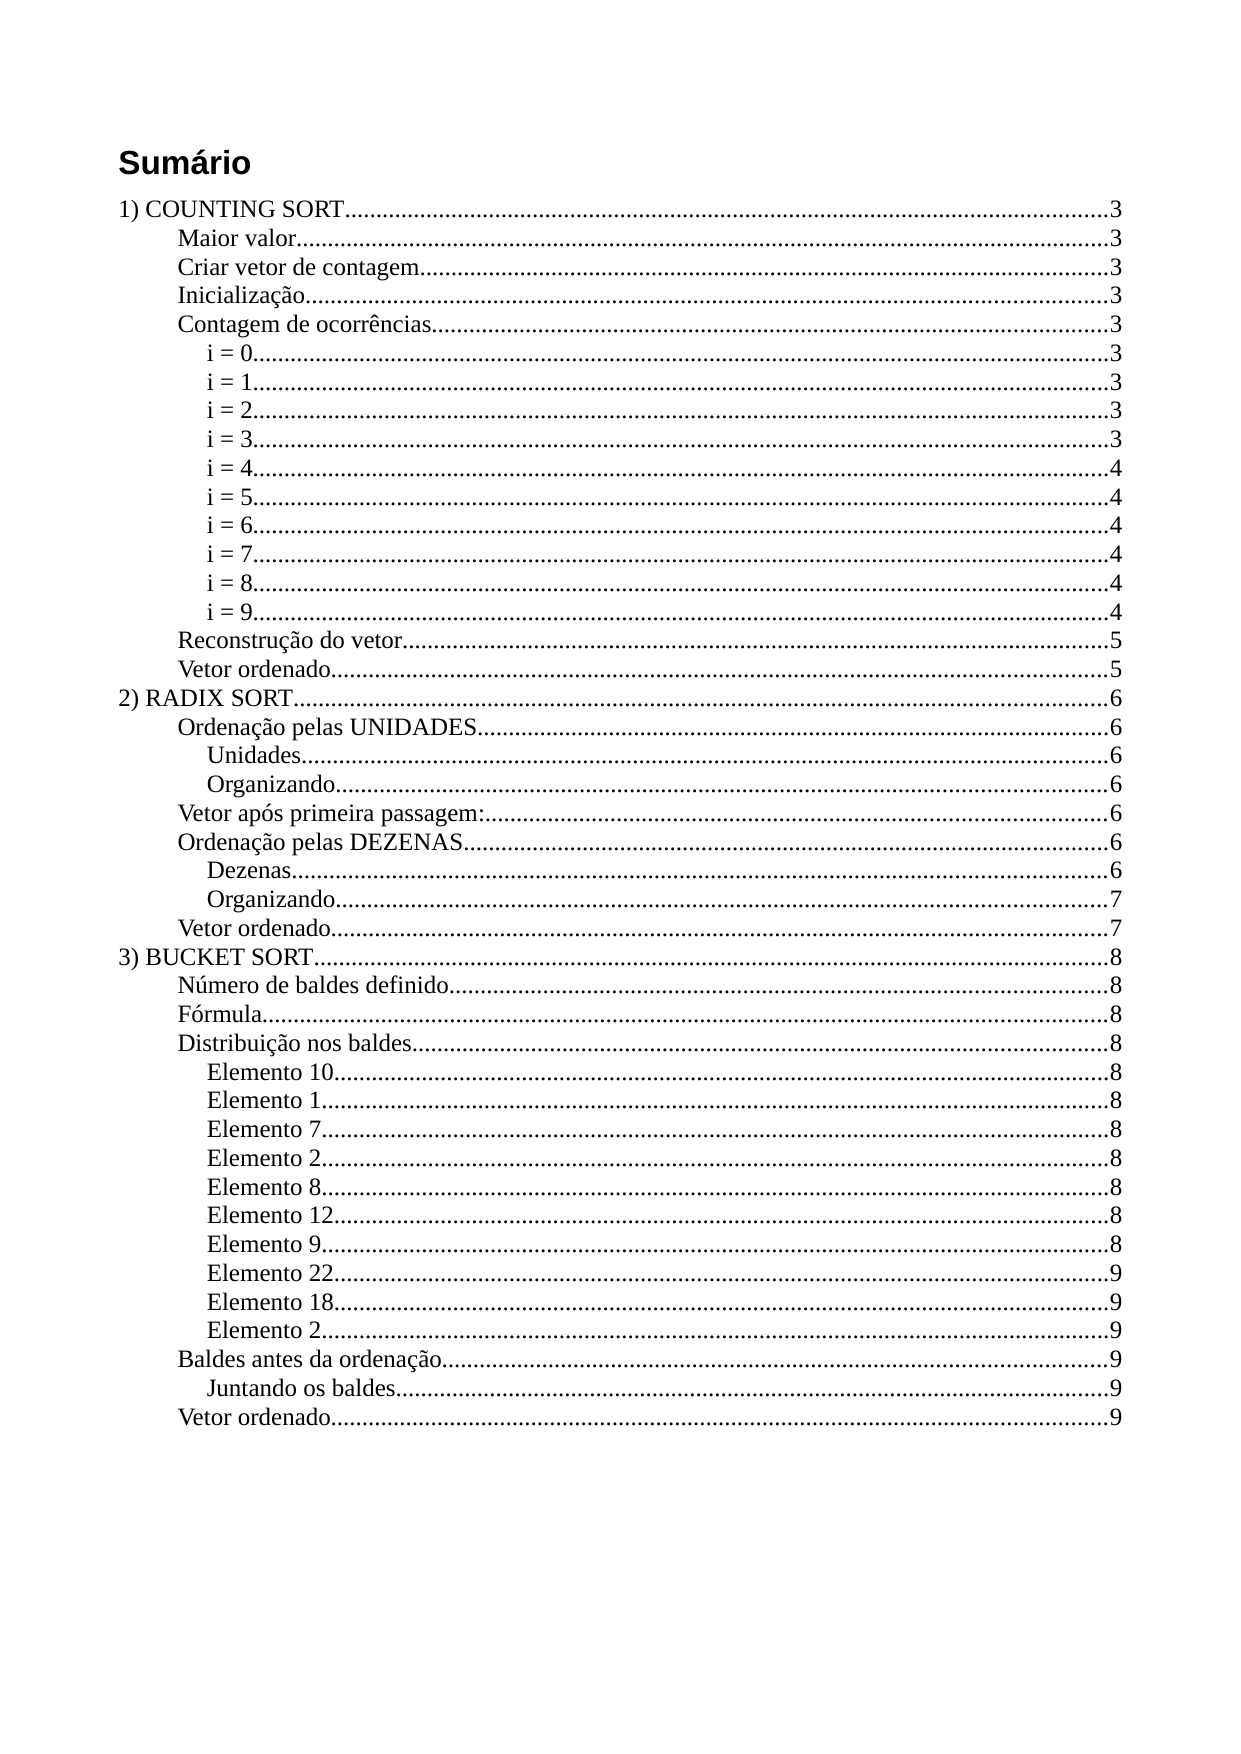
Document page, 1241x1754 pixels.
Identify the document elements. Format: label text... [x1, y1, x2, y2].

text Vetor ordenado 7 [177, 913, 1122, 942]
text Elemento 7 8 [207, 1114, 1122, 1143]
text Número de baldes definido 8 [177, 970, 1122, 999]
text Juntando os baldes 9 [207, 1373, 1122, 1402]
text Ordenação pelas DEZENAS 6 [177, 827, 1122, 855]
text Contagem de ocorrências 3 [177, 309, 1122, 338]
text Criar vetor de contagem 3 [177, 252, 1122, 280]
text Inicialização 3 [177, 280, 1122, 309]
text Dezenas 6 [207, 855, 1122, 884]
text Elemento 2 9 [207, 1315, 1122, 1344]
text Elemento 12 8 [207, 1200, 1122, 1229]
text Vetor ordenado 5 [177, 654, 1122, 683]
text Baldes antes da ordenação 9 [177, 1344, 1122, 1373]
text 2) RADIX SORT 6 [118, 683, 1122, 712]
text Fórmula 8 [177, 999, 1122, 1028]
text i = 9 4 [207, 597, 1122, 625]
text i = 2 3 [207, 395, 1122, 424]
text i = 1 3 [207, 367, 1122, 395]
text Elemento 22 9 [207, 1258, 1122, 1287]
text Elemento 9 8 [207, 1229, 1122, 1258]
text Unidades 6 [207, 740, 1122, 769]
text Elemento 8 8 [207, 1172, 1122, 1200]
text Distribuição nos baldes 8 [177, 1028, 1122, 1057]
text Organizando 7 [207, 884, 1122, 913]
text i = 7 4 [207, 539, 1122, 568]
text Elemento 10 8 [207, 1057, 1122, 1085]
text Vetor após primeira passagem: 6 [177, 798, 1122, 827]
text 1) COUNTING SORT 3 [118, 194, 1122, 223]
text Vetor ordenado 9 [177, 1402, 1122, 1430]
text i = 0 3 [207, 338, 1122, 367]
text Elemento 18 9 [207, 1287, 1122, 1315]
text Ordenação pelas UNIDADES 6 [177, 712, 1122, 740]
text i = 5 4 [207, 482, 1122, 510]
text i = 8 4 [207, 568, 1122, 597]
text Elemento 2 8 [207, 1143, 1122, 1172]
text 3) BUCKET SORT 8 [118, 942, 1122, 970]
text i = 3 3 [207, 424, 1122, 453]
text i = 4 4 [207, 453, 1122, 482]
subtitle Sumário [118, 143, 1122, 182]
text Elemento 1 8 [207, 1085, 1122, 1114]
text Maior valor 3 [177, 223, 1122, 252]
text i = 6 4 [207, 510, 1122, 539]
text Organizando 6 [207, 769, 1122, 798]
text Reconstrução do vetor 5 [177, 625, 1122, 654]
